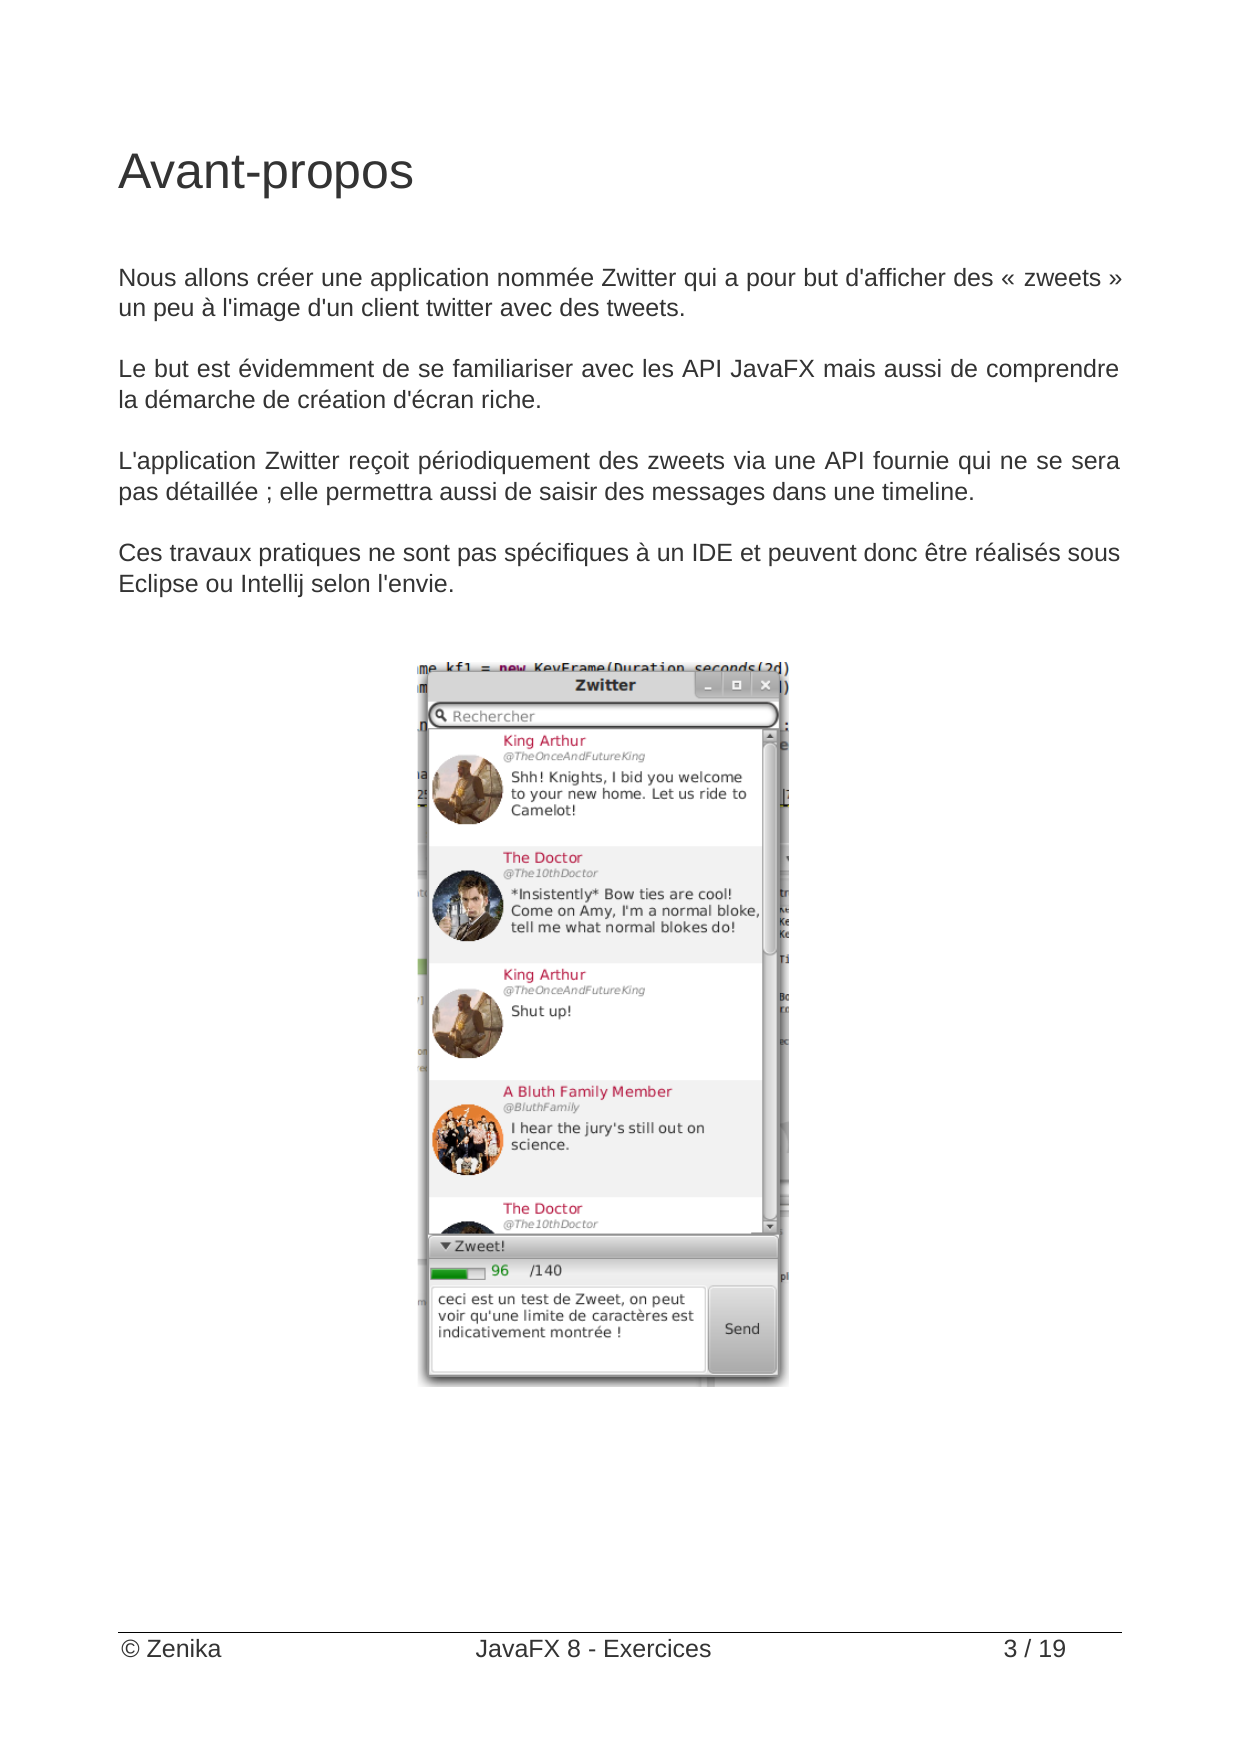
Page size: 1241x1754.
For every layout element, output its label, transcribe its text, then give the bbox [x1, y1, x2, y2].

text Nous allons créer une application nommée Zwitter qui a pour but d'afficher des « zweets » un peu à l'image d'un client twitter avec des tweets. [118, 263, 1122, 322]
subtitle Avant-propos [118, 143, 1122, 199]
text Le but est évidemment de se familiariser avec les API JavaFX mais aussi de comprendre la démarche de création d'écran riche. [118, 355, 1122, 414]
text Ces travaux pratiques ne sont pas spécifiques à un IDE et peuvent donc être réalisés sous Eclipse ou Intellij selon l'envie. [118, 539, 1122, 597]
text L'application Zwitter reçoit périodiquement des zweets via une API fournie qui ne se sera pas détaillée ; elle permettra aussi de saisir des messages dans une timeline. [118, 447, 1122, 506]
picture [417, 662, 789, 1387]
